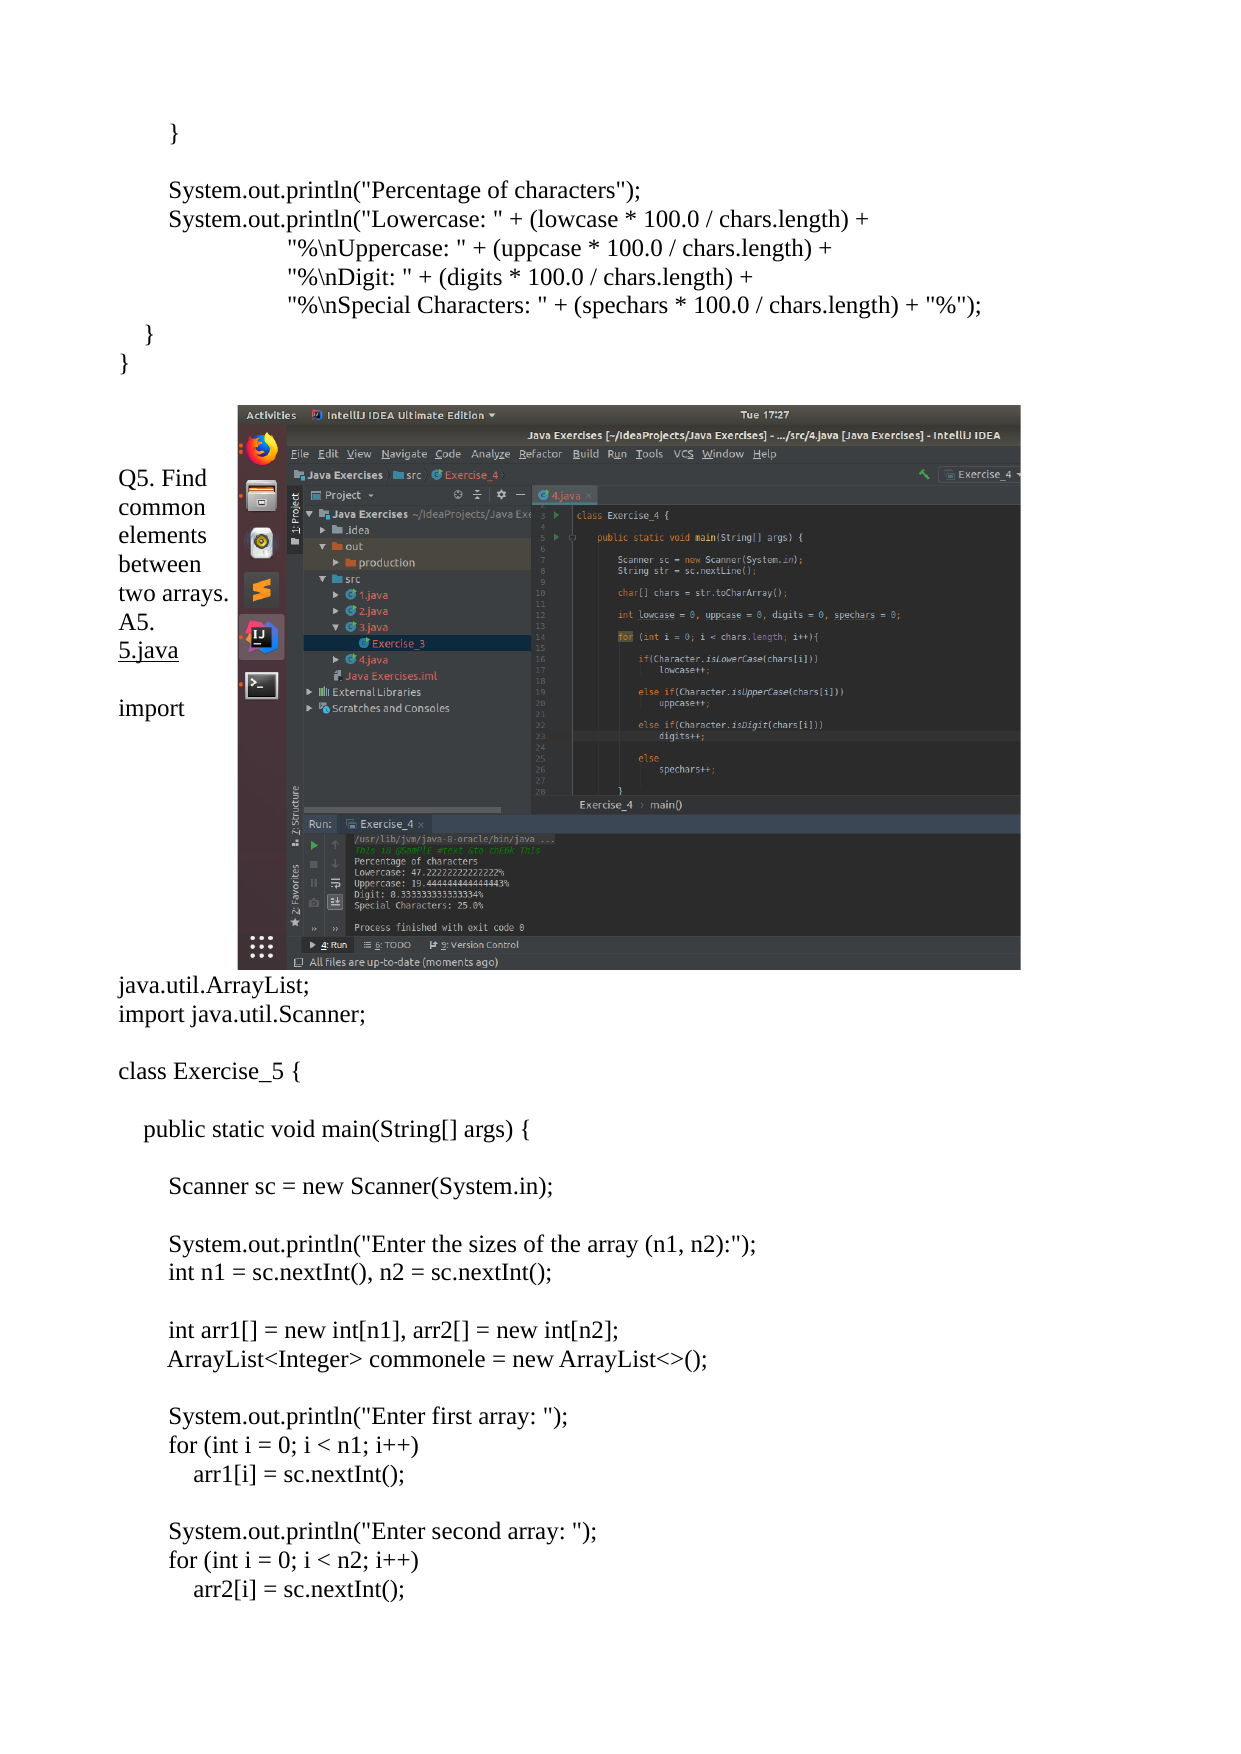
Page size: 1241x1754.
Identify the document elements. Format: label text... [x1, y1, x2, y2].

text 5.java [118, 636, 237, 664]
text System.out.println("Percentage of characters"); [118, 176, 1140, 204]
text System.out.println("Enter the sizes of the array (n1, n2):"); [118, 1229, 1140, 1257]
text int n1 = sc.nextInt(), n2 = sc.nextInt(); [118, 1257, 1140, 1286]
text [1021, 607, 1140, 636]
text class Exercise_5 { [118, 1056, 1140, 1085]
text for (int i = 0; i < n1; i++) [118, 1430, 1140, 1459]
text [1021, 434, 1140, 607]
text "%\nSpecial Characters: " + (spechars * 100.0 / chars.length) + "%"); [118, 291, 1140, 319]
text System.out.println("Lowercase: " + (lowcase * 100.0 / chars.length) + [118, 204, 1140, 233]
text for (int i = 0; i < n2; i++) [118, 1545, 1140, 1574]
text Scanner sc = new Scanner(System.in); [118, 1171, 1140, 1200]
text arr2[i] = sc.nextInt(); [118, 1574, 1140, 1602]
text } [118, 118, 1140, 147]
text System.out.println("Enter second array: "); [118, 1516, 1140, 1545]
text import java.util.ArrayList; [118, 693, 1140, 999]
text Q5. Find common elements between two arrays. [118, 434, 237, 607]
text System.out.println("Enter first array: "); [118, 1401, 1140, 1430]
text "%\nDigit: " + (digits * 100.0 / chars.length) + [118, 262, 1140, 291]
text import java.util.Scanner; [118, 999, 1140, 1027]
picture [237, 405, 1021, 970]
text public static void main(String[] args) { [118, 1114, 1140, 1142]
text [1021, 636, 1140, 664]
text } [118, 319, 1140, 348]
text int arr1[] = new int[n1], arr2[] = new int[n2]; [118, 1315, 1140, 1344]
text arr1[i] = sc.nextInt(); [118, 1459, 1140, 1487]
text A5. [118, 607, 237, 636]
text "%\nUppercase: " + (uppcase * 100.0 / chars.length) + [118, 233, 1140, 262]
text } [118, 348, 1140, 377]
text ArrayList<Integer> commonele = new ArrayList<>(); [118, 1344, 1140, 1372]
